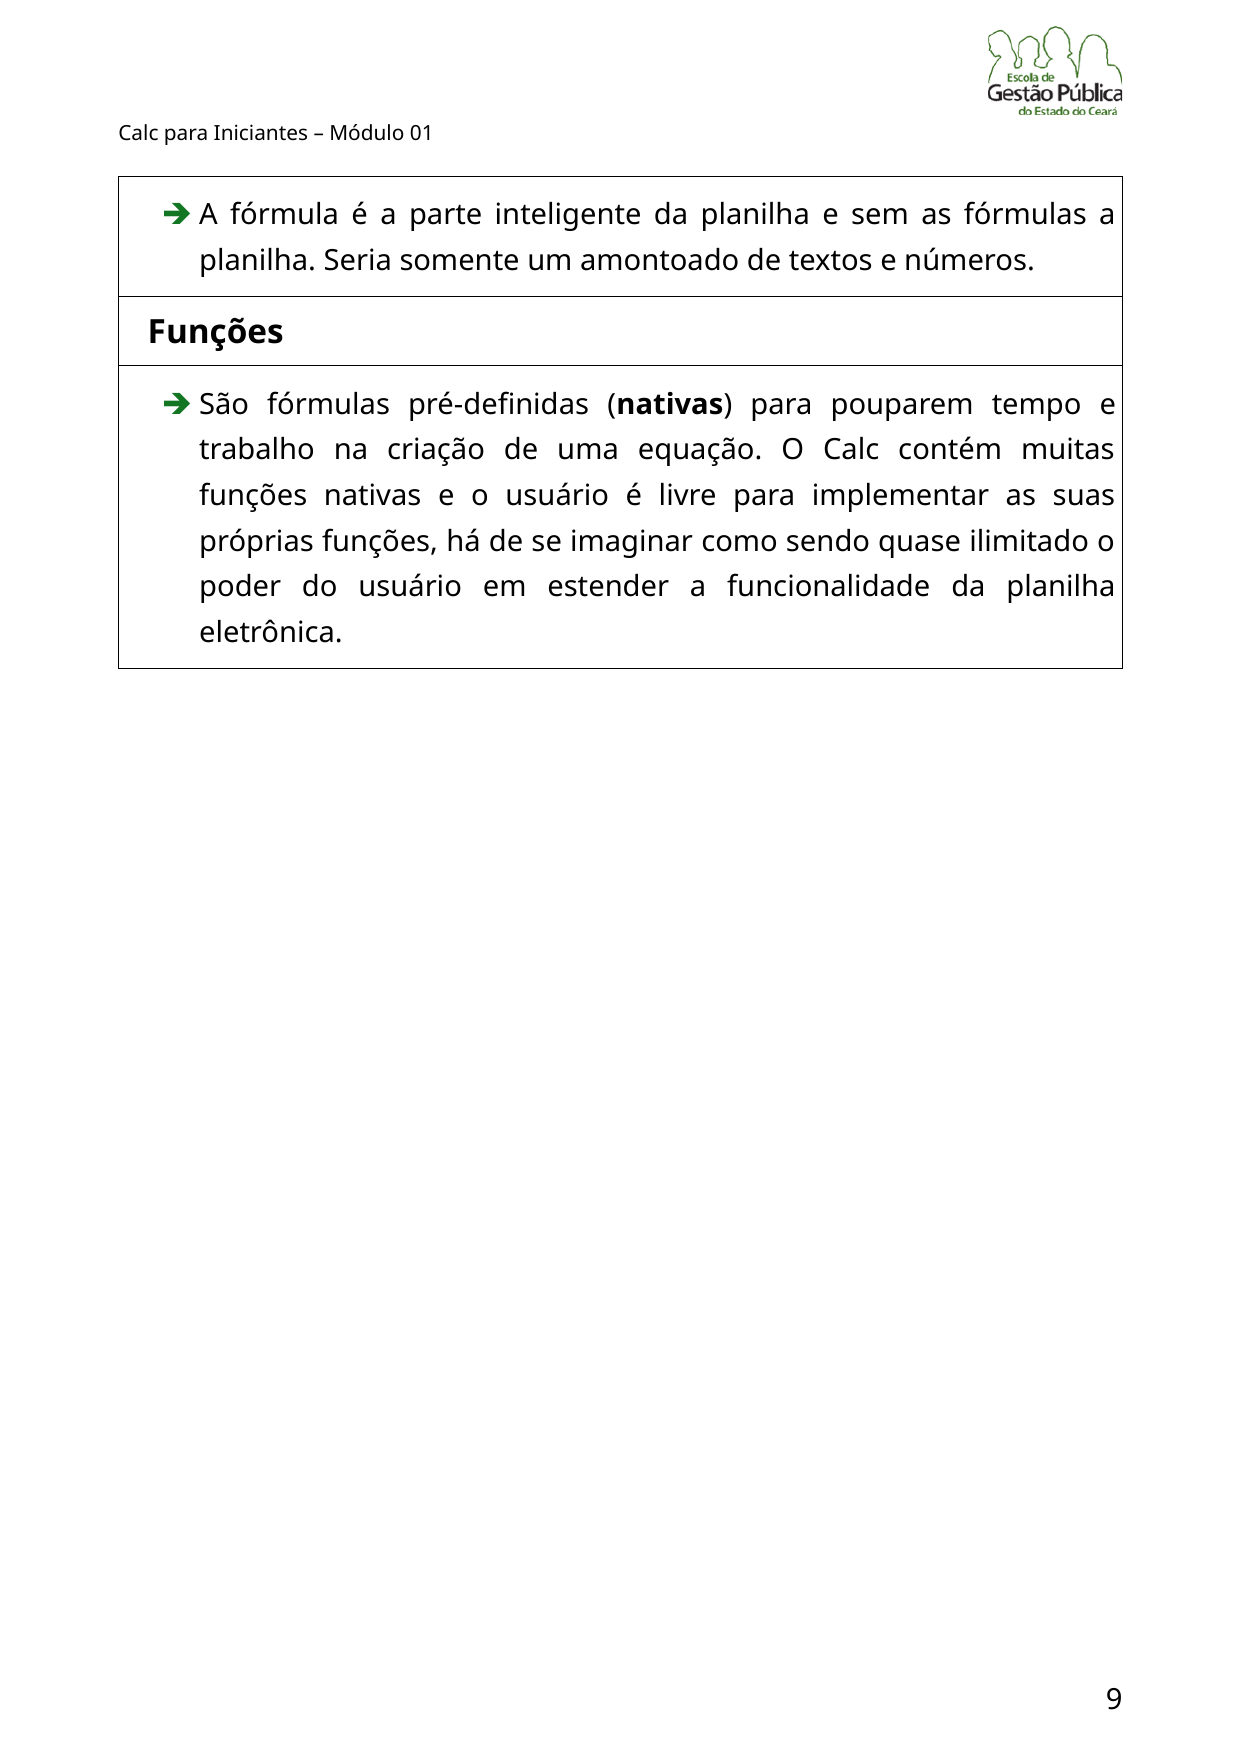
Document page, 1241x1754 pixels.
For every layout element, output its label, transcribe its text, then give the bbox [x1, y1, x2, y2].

picture [118, 26, 1123, 115]
table_cell Funções [119, 297, 1122, 365]
table_cell A fórmula é uma expressão matemática, inserida na célula pelo usuário para calcular um resultado. Os critérios podem ser: célula; faixa de células; resultado aritmético; referência a outras planilhas etc. A fórmula é a parte inteligente da planilha e sem as fórmulas a planilha. Seria somente um amontoado de textos e números. [119, 177, 1122, 296]
table_cell São fórmulas pré-definidas (nativas) para pouparem tempo e trabalho na criação de uma equação. O Calc contém muitas funções nativas e o usuário é livre para implementar as suas próprias funções, há de se imaginar como sendo quase ilimitado o poder do usuário em estender a funcionalidade da planilha eletrônica. [119, 366, 1122, 668]
